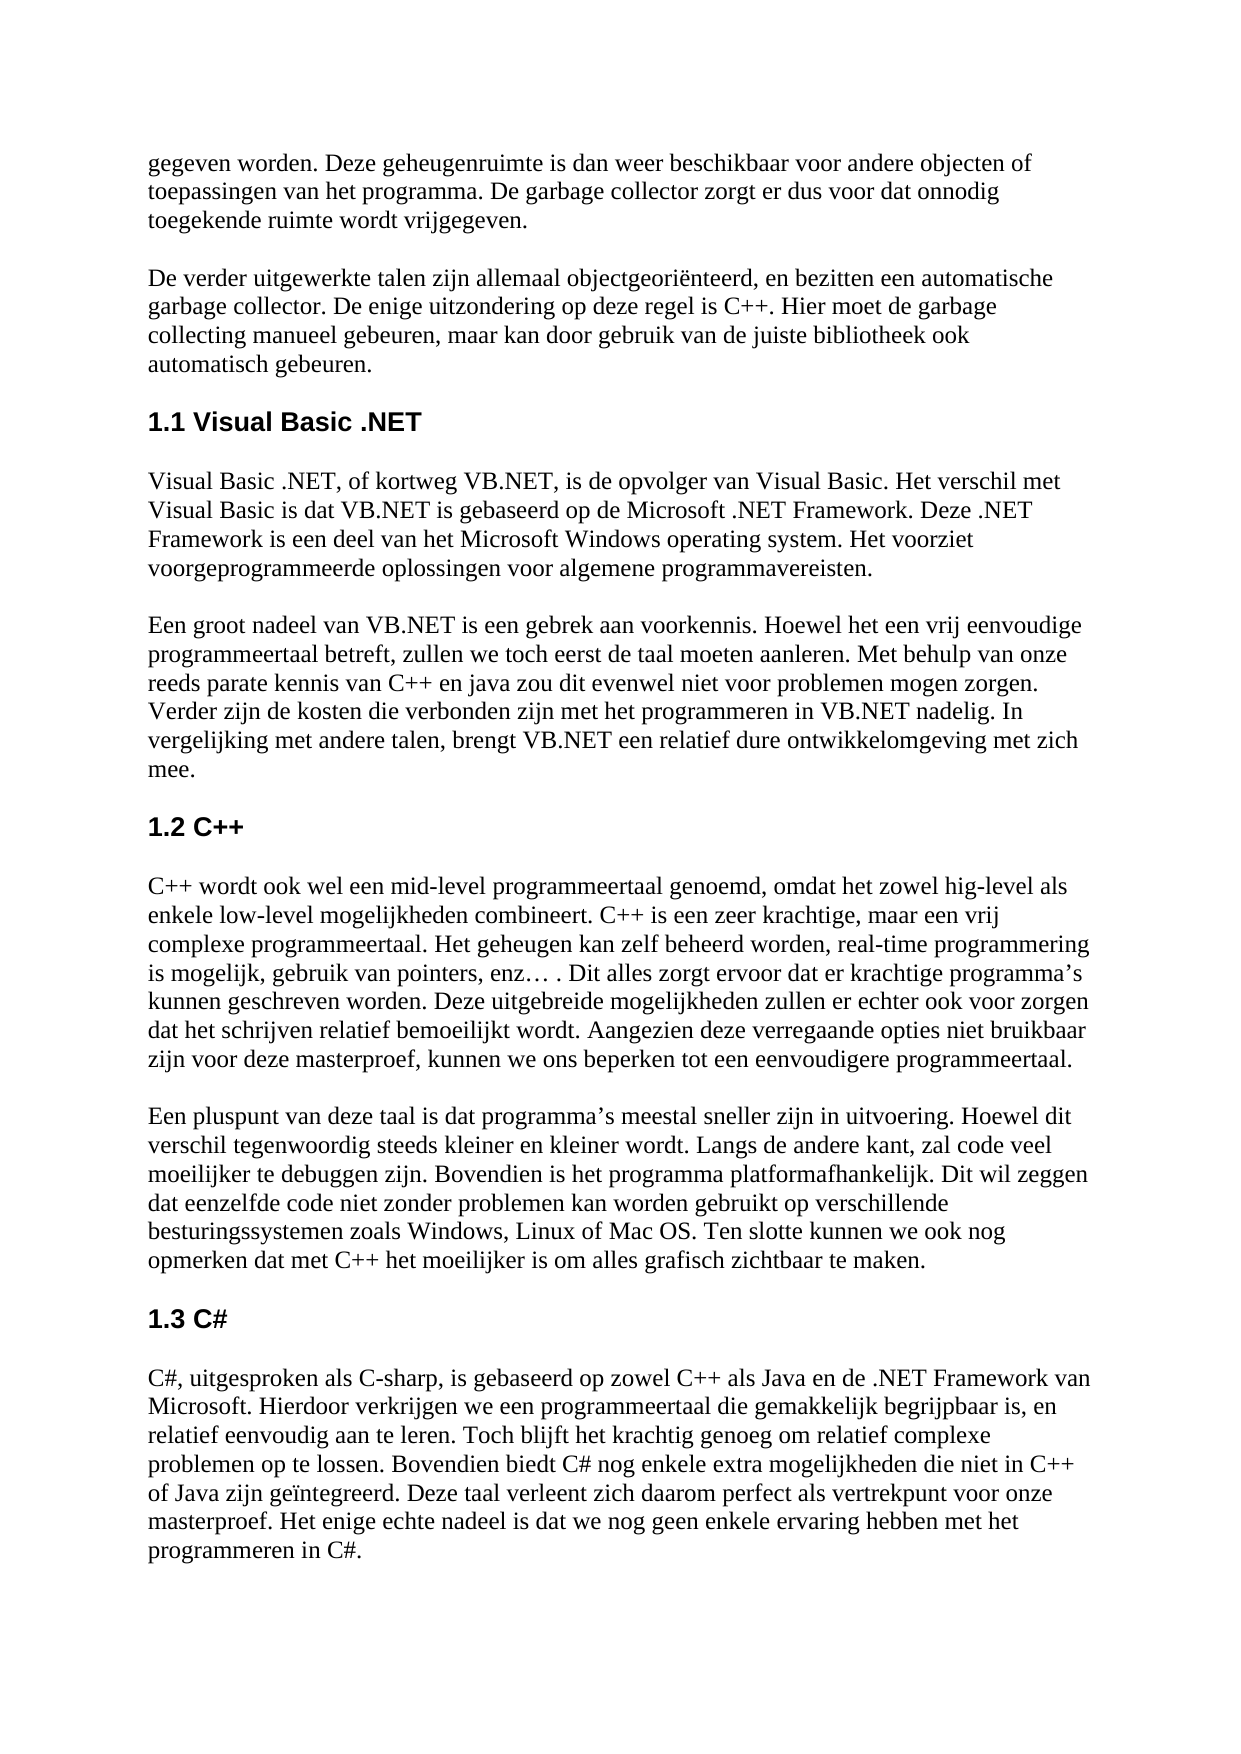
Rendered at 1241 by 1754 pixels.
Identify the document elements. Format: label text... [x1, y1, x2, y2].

text Een groot nadeel van VB.NET is een gebrek aan voorkennis. Hoewel het een vrij eenvoudige programmeertaal betreft, zullen we toch eerst de taal moeten aanleren. Met behulp van onze reeds parate kennis van C++ en java zou dit evenwel niet voor problemen mogen zorgen. Verder zijn de kosten die verbonden zijn met het programmeren in VB.NET nadelig. In vergelijking met andere talen, brengt VB.NET een relatief dure ontwikkelomgeving met zich mee. [148, 610, 1093, 783]
text C++ wordt ook wel een mid-level programmeertaal genoemd, omdat het zowel hig-level als enkele low-level mogelijkheden combineert. C++ is een zeer krachtige, maar een vrij complexe programmeertaal. Het geheugen kan zelf beheerd worden, real-time programmering is mogelijk, gebruik van pointers, enz… . Dit alles zorgt ervoor dat er krachtige programma’s kunnen geschreven worden. Deze uitgebreide mogelijkheden zullen er echter ook voor zorgen dat het schrijven relatief bemoeilijkt wordt. Aangezien deze verregaande opties niet bruikbaar zijn voor deze masterproef, kunnen we ons beperken tot een eenvoudigere programmeertaal. [148, 871, 1093, 1073]
text C#, uitgesproken als C-sharp, is gebaseerd op zowel C++ als Java en de .NET Framework van Microsoft. Hierdoor verkrijgen we een programmeertaal die gemakkelijk begrijpbaar is, en relatief eenvoudig aan te leren. Toch blijft het krachtig genoeg om relatief complexe problemen op te lossen. Bovendien biedt C# nog enkele extra mogelijkheden die niet in C++ of Java zijn geïntegreerd. Deze taal verleent zich daarom perfect als vertrekpunt voor onze masterproef. Het enige echte nadeel is dat we nog geen enkele ervaring hebben met het programmeren in C#. [148, 1363, 1093, 1564]
text 1.3 C# [148, 1303, 1093, 1334]
text 1.2 C++ [148, 811, 1093, 843]
text gegeven worden. Deze geheugenruimte is dan weer beschikbaar voor andere objecten of toepassingen van het programma. De garbage collector zorgt er dus voor dat onnodig toegekende ruimte wordt vrijgegeven. [148, 148, 1093, 234]
text Visual Basic .NET, of kortweg VB.NET, is de opvolger van Visual Basic. Het verschil met Visual Basic is dat VB.NET is gebaseerd op de Microsoft .NET Framework. Deze .NET Framework is een deel van het Microsoft Windows operating system. Het voorziet voorgeprogrammeerde oplossingen voor algemene programmavereisten. [148, 466, 1093, 581]
text De verder uitgewerkte talen zijn allemaal objectgeoriënteerd, en bezitten een automatische garbage collector. De enige uitzondering op deze regel is C++. Hier moet de garbage collecting manueel gebeuren, maar kan door gebruik van de juiste bibliotheek ook automatisch gebeuren. [148, 263, 1093, 378]
text 1.1 Visual Basic .NET [148, 406, 1093, 438]
text Een pluspunt van deze taal is dat programma’s meestal sneller zijn in uitvoering. Hoewel dit verschil tegenwoordig steeds kleiner en kleiner wordt. Langs de andere kant, zal code veel moeilijker te debuggen zijn. Bovendien is het programma platformafhankelijk. Dit wil zeggen dat eenzelfde code niet zonder problemen kan worden gebruikt op verschillende besturingssystemen zoals Windows, Linux of Mac OS. Ten slotte kunnen we ook nog opmerken dat met C++ het moeilijker is om alles grafisch zichtbaar te maken. [148, 1101, 1093, 1274]
